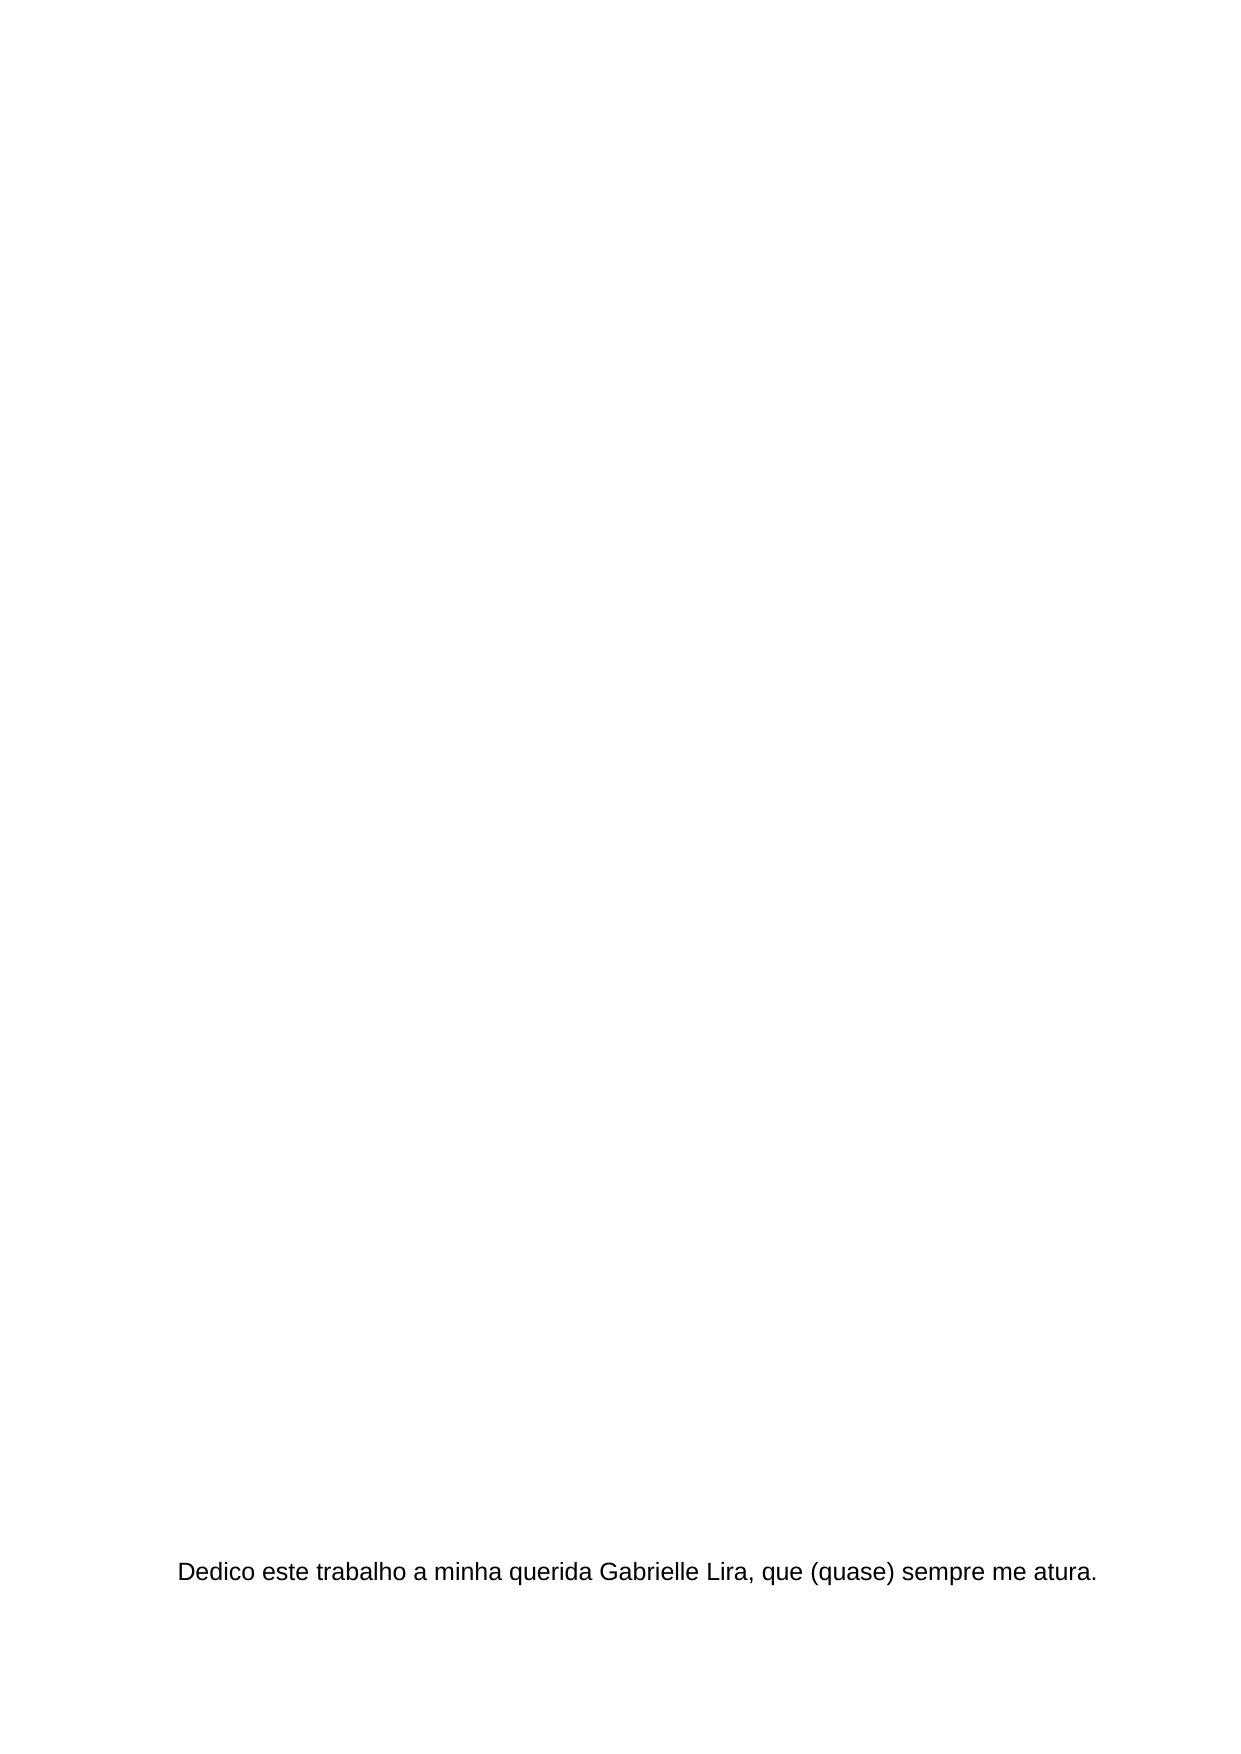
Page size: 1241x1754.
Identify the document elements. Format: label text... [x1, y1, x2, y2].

text Dedico este trabalho a minha querida Gabrielle Lira, que (quase) sempre me atura. [177, 1557, 1122, 1586]
